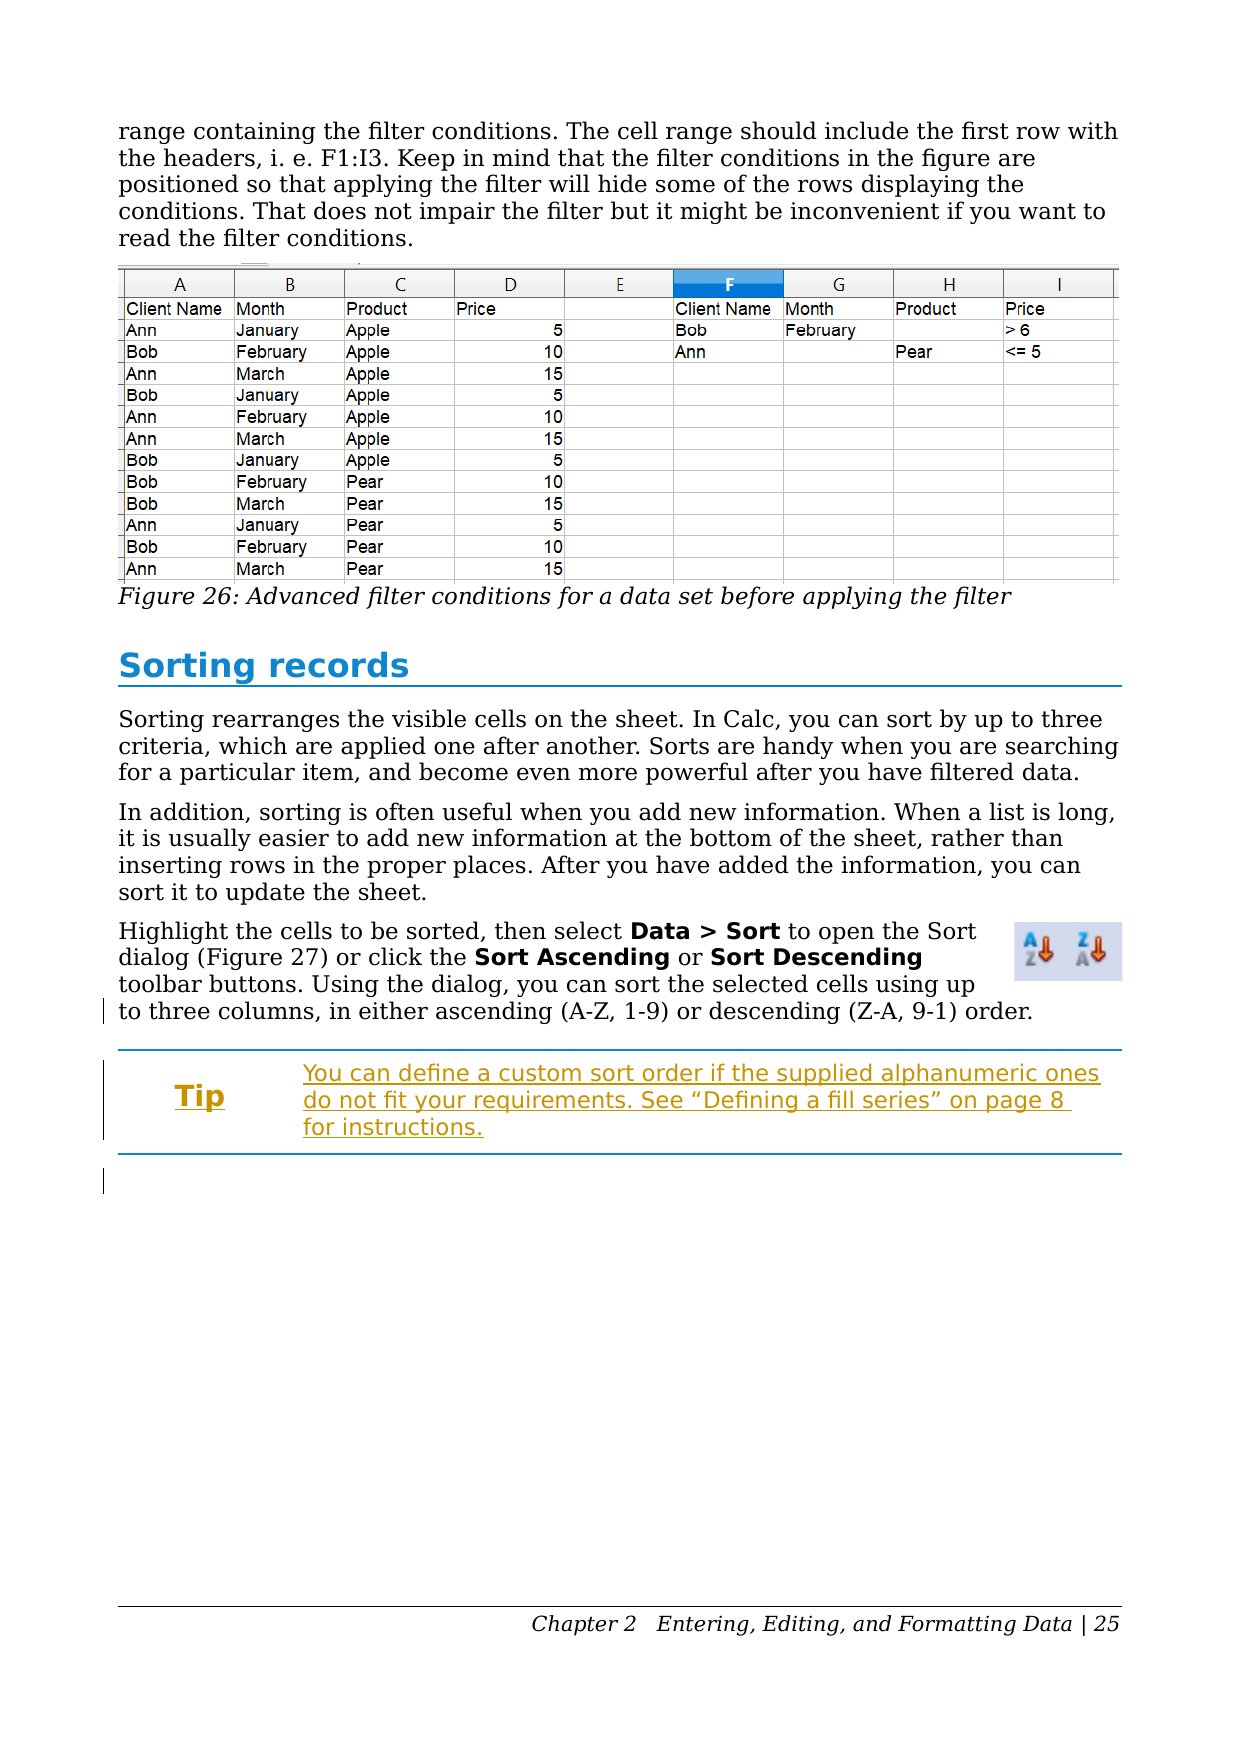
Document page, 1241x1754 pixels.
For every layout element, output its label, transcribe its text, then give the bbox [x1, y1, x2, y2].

text range containing the filter conditions. The cell range should include the first row with the headers, i. e. F1:I3. Keep in mind that the filter conditions in the figure are positioned so that applying the filter will hide some of the rows displaying the conditions. That does not impair the filter but it might be inconvenient if you want to read the filter conditions. [118, 118, 1122, 251]
picture [1014, 922, 1123, 981]
text Highlight the cells to be sorted, then select Data > Sort to open the Sort dialog (Figure 27) or click the Sort Ascending or Sort Descending toolbar buttons. Using the dialog, you can sort the selected cells using up to three columns, in either ascending (A-Z, 1-9) or descending (Z-A, 9-1) order. [118, 918, 1122, 1024]
subtitle Sorting records [118, 646, 1122, 685]
text In addition, sorting is often useful when you add new information. When a list is long, it is usually easier to add new information at the bottom of the sheet, rather than inserting rows in the proper places. After you have added the information, you can sort it to update the sheet. [118, 799, 1122, 905]
text Sorting rearranges the visible cells on the sheet. In Calc, you can sort by up to three criteria, which are applied one after another. Sorts are handy when you are searching for a particular item, and become even more powerful after you have filtered data. [118, 706, 1122, 786]
text Figure 26: Advanced filter conditions for a data set before applying the filter [118, 584, 1119, 610]
picture [118, 263, 1119, 584]
table_header Tip [118, 1051, 281, 1153]
table_header You can define a custom sort order if the supplied alphanumeric ones do not fit your requirements. See “Defining a fill series” on page 8 for instructions. [281, 1051, 1122, 1153]
